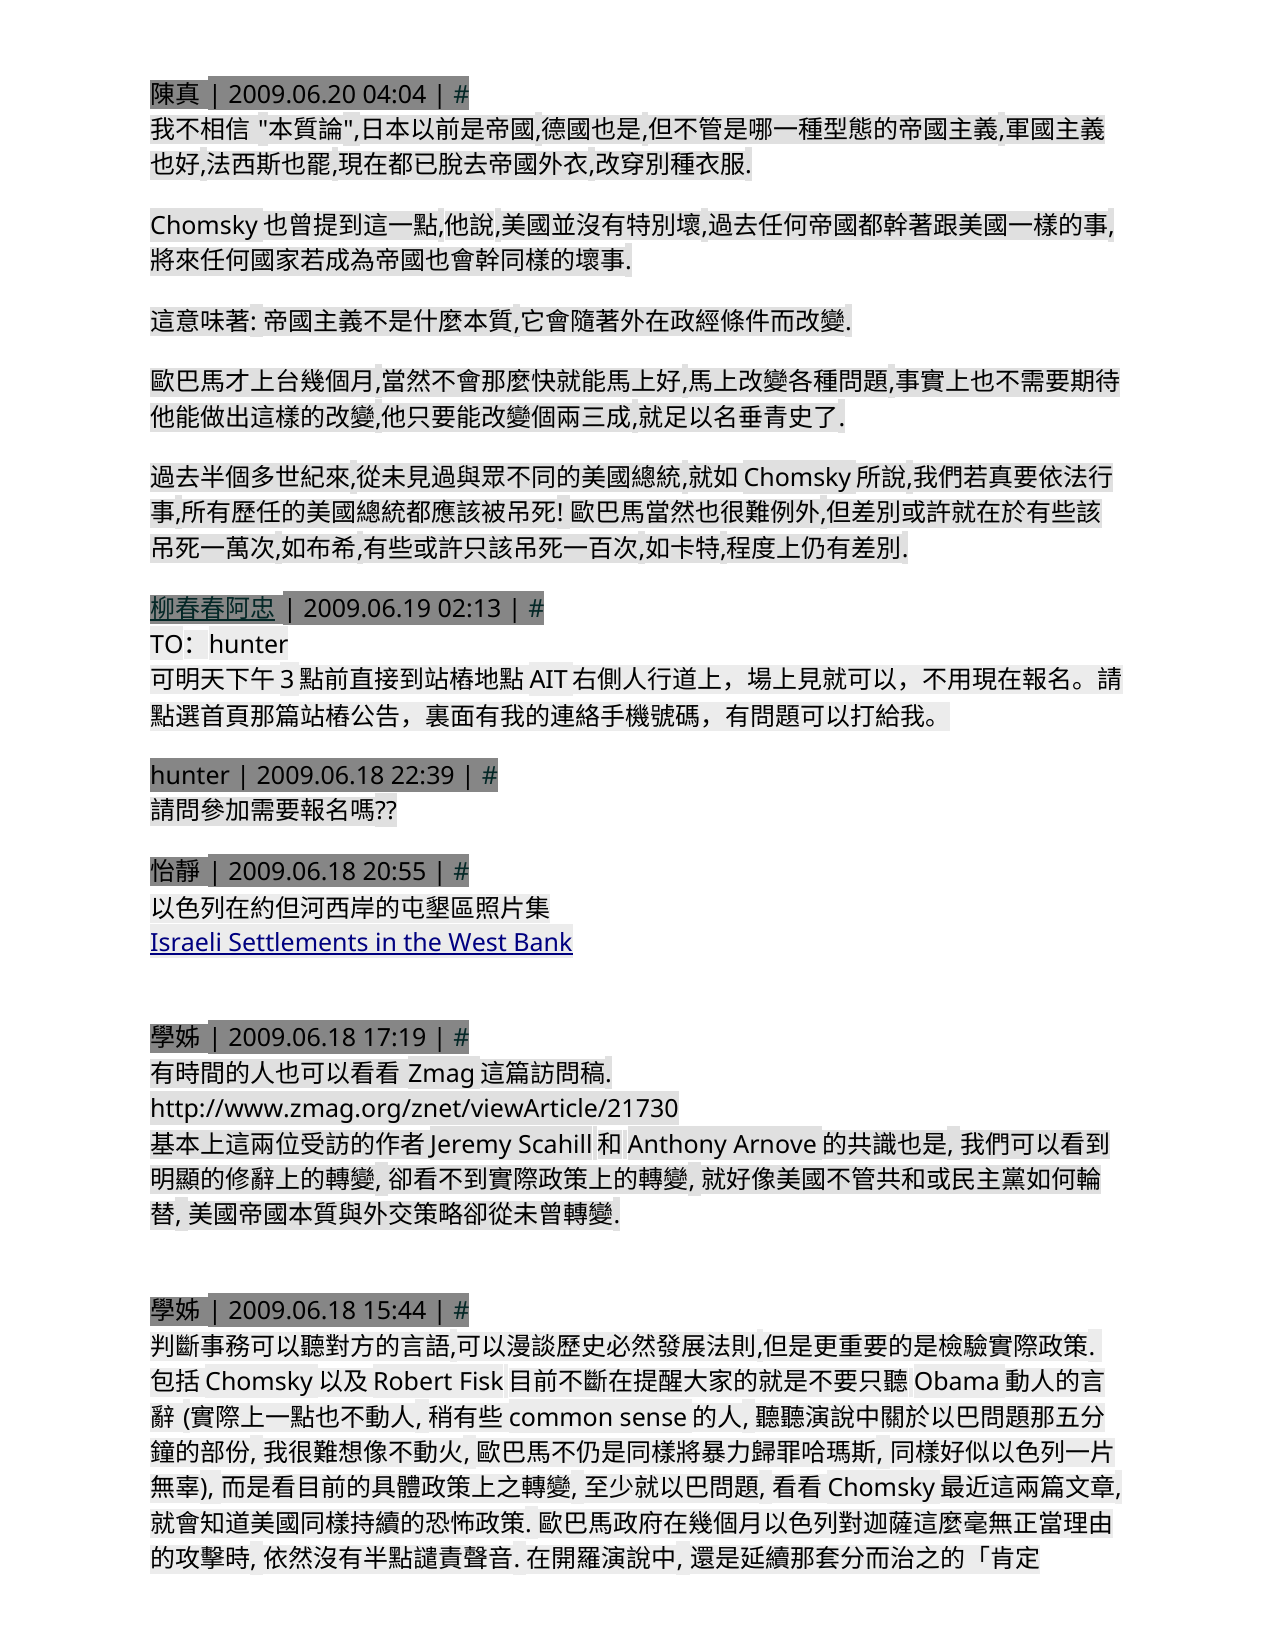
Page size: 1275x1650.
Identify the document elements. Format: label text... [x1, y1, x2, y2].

text 請問參加需要報名嗎?? [150, 792, 1125, 827]
text 過去半個多世紀來,從未見過與眾不同的美國總統,就如Chomsky所說,我們若真要依法行事,所有歷任的美國總統都應該被吊死! 歐巴馬當然也很難例外,但差別或許就在於有些該吊死一萬次,如布希,有些或許只該吊死一百次,如卡特,程度上仍有差別. [150, 458, 1125, 564]
text 學姊 | 2009.06.18 17:19 | # [150, 1019, 1125, 1054]
text hunter | 2009.06.18 22:39 | # [150, 756, 1125, 792]
text 陳真 | 2009.06.20 04:04 | # [150, 75, 1125, 110]
text 我不相信 "本質論",日本以前是帝國,德國也是,但不管是哪一種型態的帝國主義,軍國主義也好,法西斯也罷,現在都已脫去帝國外衣,改穿別種衣服. [150, 110, 1125, 181]
text 怡靜 | 2009.06.18 20:55 | # [150, 852, 1125, 887]
text 有時間的人也可以看看 Zmag這篇訪問稿. http://www.zmag.org/znet/viewArticle/21730 基本上這兩位受訪的作者Jeremy Scahill和Anthony Arnove的共識也是, 我們可以看到明顯的修辭上的轉變, 卻看不到實際政策上的轉變, 就好像美國不管共和或民主黨如何輪替, 美國帝國本質與外交策略卻從未曾轉變. [150, 1054, 1125, 1267]
text TO：hunter 可明天下午3點前直接到站樁地點AIT右側人行道上，場上見就可以，不用現在報名。請點選首頁那篇站樁公告，裏面有我的連絡手機號碼，有問題可以打給我。 [150, 625, 1125, 731]
text 判斷事務可以聽對方的言語,可以漫談歷史必然發展法則,但是更重要的是檢驗實際政策. 包括Chomsky以及Robert Fisk目前不斷在提醒大家的就是不要只聽Obama動人的言辭 (實際上一點也不動人, 稍有些common sense的人, 聽聽演說中關於以巴問題那五分鐘的部份, 我很難想像不動火, 歐巴馬不仍是同樣將暴力歸罪哈瑪斯, 同樣好似以色列一片無辜), 而是看目前的具體政策上之轉變, 至少就以巴問題, 看看Chomsky最近這兩篇文章, 就會知道美國同樣持續的恐怖政策. 歐巴馬政府在幾個月以色列對迦薩這麼毫無正當理由的攻擊時, 依然沒有半點譴責聲音. 在開羅演說中, 還是延續那套分而治之的「肯定 [150, 1327, 1125, 1575]
text 以色列在約但河西岸的屯墾區照片集 Israeli Settlements in the West Bank [150, 887, 1125, 994]
text Chomsky也曾提到這一點,他說,美國並沒有特別壞,過去任何帝國都幹著跟美國一樣的事,將來任何國家若成為帝國也會幹同樣的壞事. [150, 206, 1125, 277]
text 學姊 | 2009.06.18 15:44 | # [150, 1292, 1125, 1327]
text 這意味著: 帝國主義不是什麼本質,它會隨著外在政經條件而改變. [150, 302, 1125, 337]
text 歐巴馬才上台幾個月,當然不會那麼快就能馬上好,馬上改變各種問題,事實上也不需要期待他能做出這樣的改變,他只要能改變個兩三成,就足以名垂青史了. [150, 362, 1125, 433]
text 柳春春阿忠 | 2009.06.19 02:13 | # [150, 589, 1125, 625]
